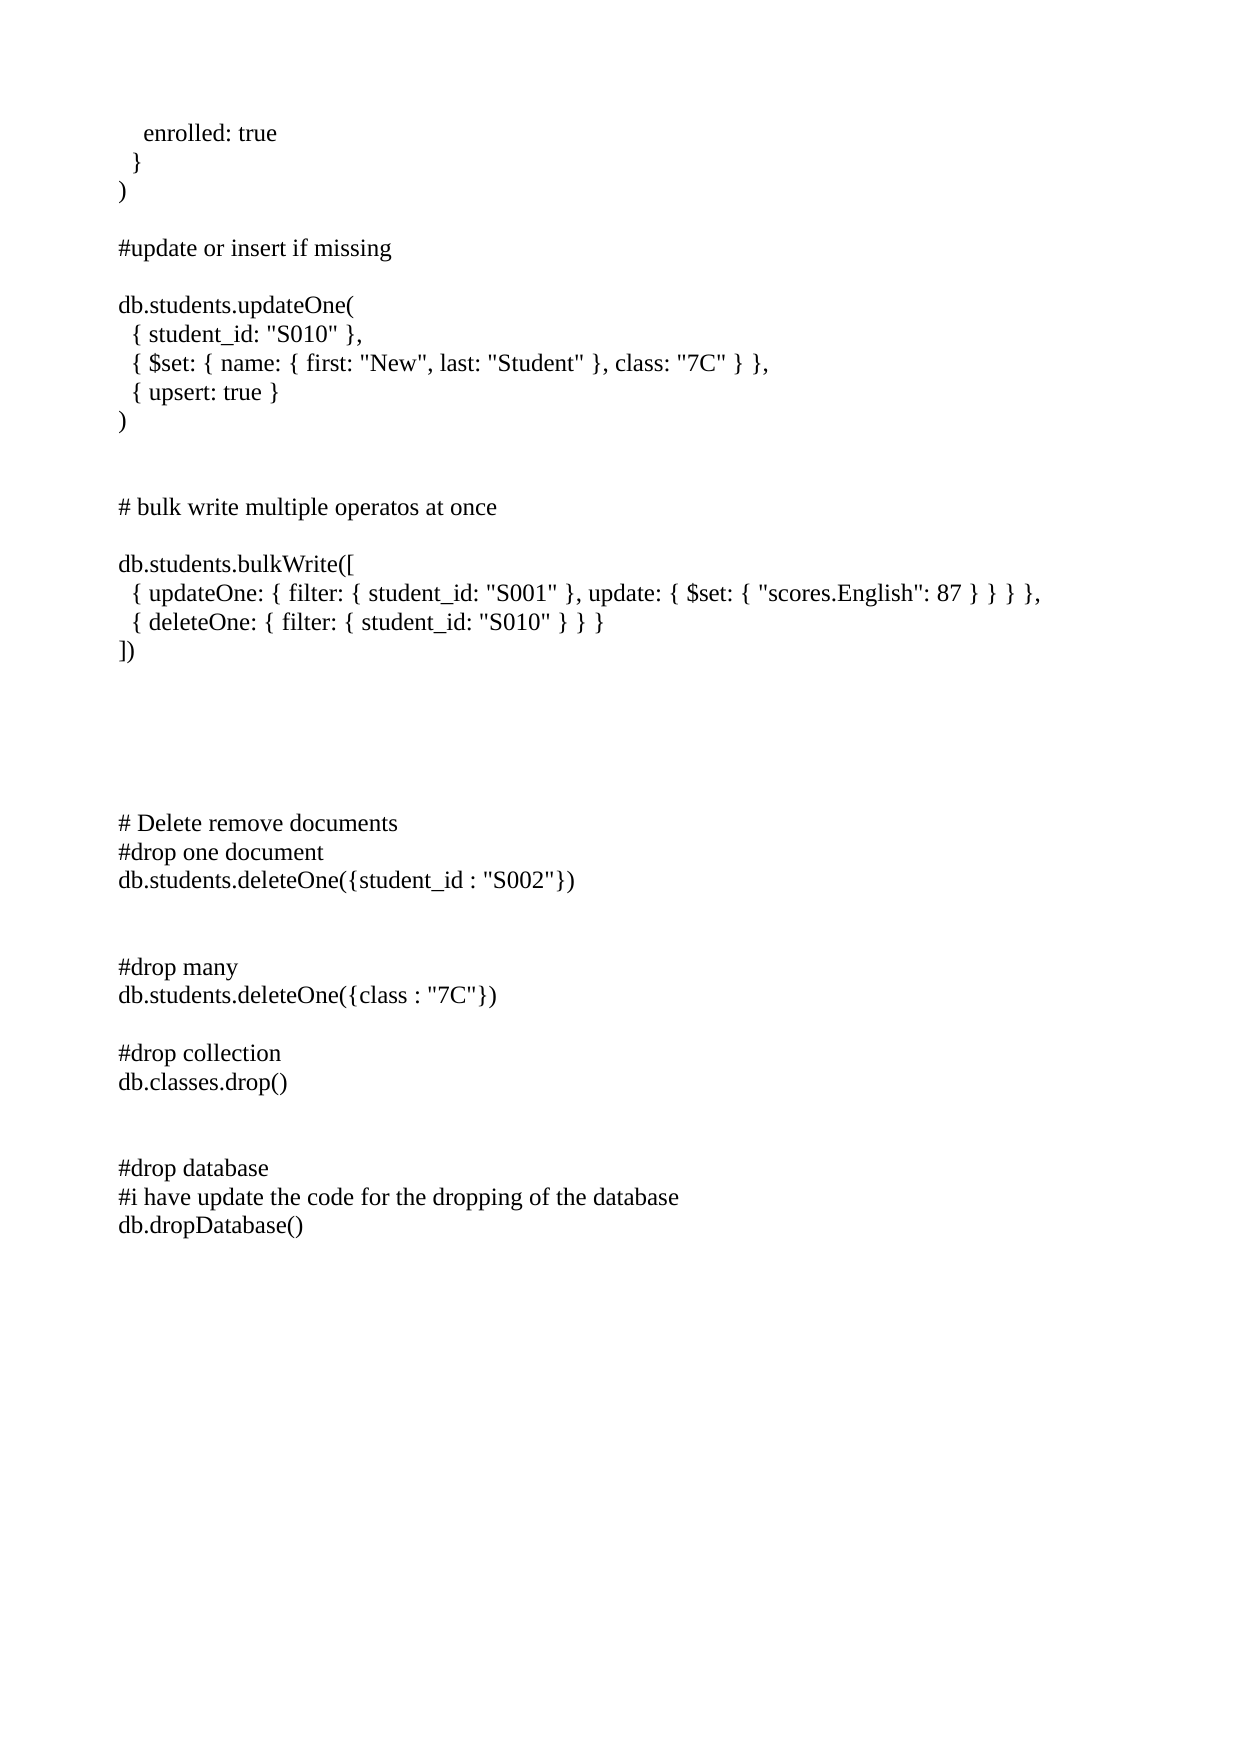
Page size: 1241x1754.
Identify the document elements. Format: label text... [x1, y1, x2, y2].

text #update or insert if missing [118, 233, 1122, 262]
text { deleteOne: { filter: { student_id: "S010" } } } [118, 607, 1122, 636]
text db.students.deleteOne({student_id : "S002"}) [118, 866, 1122, 894]
text { student_id: "S010" }, [118, 319, 1122, 348]
text db.classes.drop() [118, 1067, 1122, 1096]
text #i have update the code for the dropping of the database [118, 1182, 1122, 1211]
text ) [118, 176, 1122, 204]
text } [118, 147, 1122, 176]
text { updateOne: { filter: { student_id: "S001" }, update: { $set: { "scores.English": 87 } } } }, [118, 578, 1122, 607]
text enrolled: true [118, 118, 1122, 147]
text db.students.deleteOne({class : "7C"}) [118, 981, 1122, 1009]
text # Delete remove documents [118, 808, 1122, 837]
text ) [118, 406, 1122, 434]
text # bulk write multiple operatos at once [118, 492, 1122, 521]
text db.students.bulkWrite([ [118, 549, 1122, 578]
text #drop one document [118, 837, 1122, 866]
text ]) [118, 636, 1122, 664]
text #drop database [118, 1153, 1122, 1182]
text { $set: { name: { first: "New", last: "Student" }, class: "7C" } }, [118, 348, 1122, 377]
text #drop many [118, 952, 1122, 981]
text db.dropDatabase() [118, 1211, 1122, 1239]
text db.students.updateOne( [118, 291, 1122, 319]
text { upsert: true } [118, 377, 1122, 406]
text #drop collection [118, 1038, 1122, 1067]
